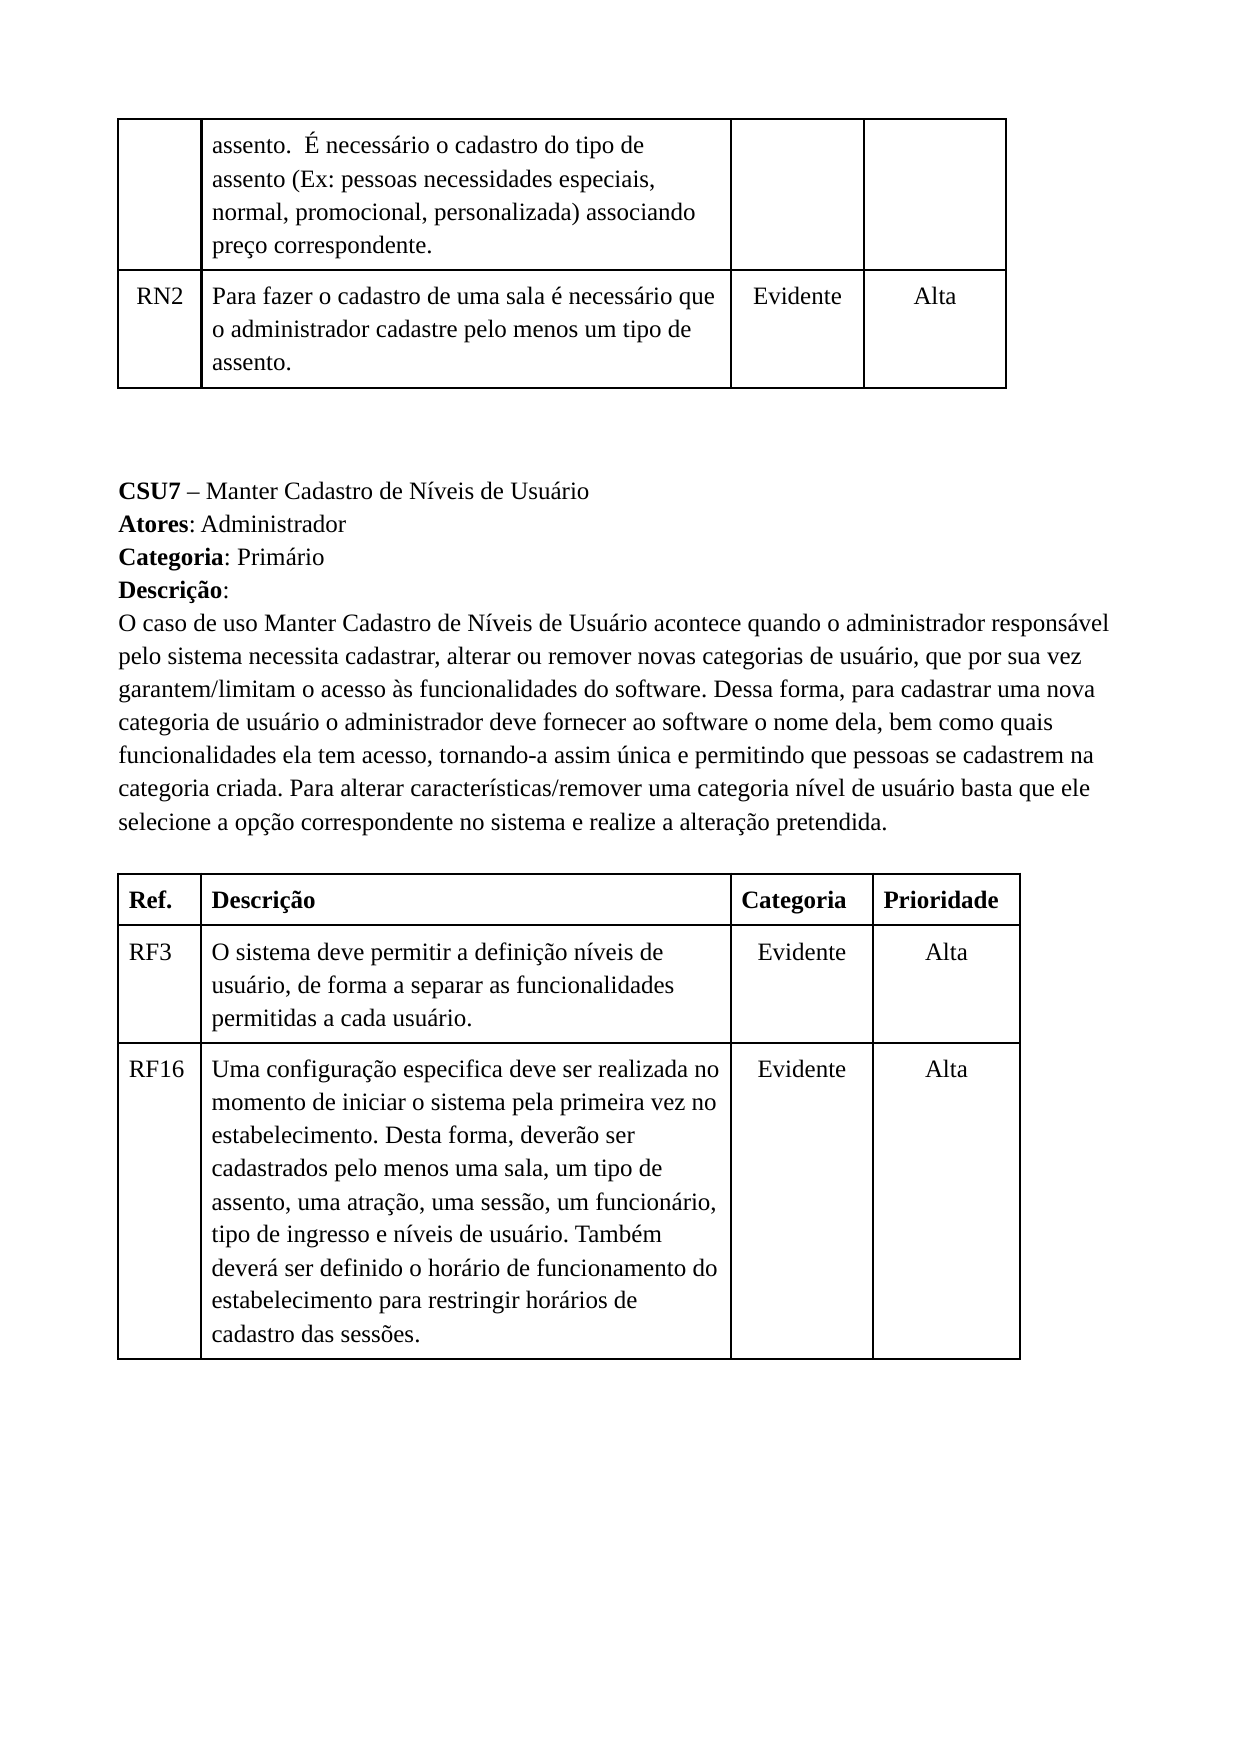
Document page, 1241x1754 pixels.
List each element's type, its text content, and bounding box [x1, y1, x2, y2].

text Descrição: [118, 575, 1122, 604]
text CSU7 – Manter Cadastro de Níveis de Usuário [118, 476, 1122, 505]
table_cell assento. É necessário o cadastro do tipo de assento (Ex: pessoas necessidades especiais, normal, promocional, personalizada) associando preço correspondente. [203, 120, 730, 269]
table_cell RN2 [119, 271, 200, 387]
table_cell Uma configuração especifica deve ser realizada no momento de iniciar o sistema pela primeira vez no estabelecimento. Desta forma, deverão ser cadastrados pelo menos uma sala, um tipo de assento, uma atração, uma sessão, um funcionário, tipo de ingresso e níveis de usuário. Também deverá ser definido o horário de funcionamento do estabelecimento para restringir horários de cadastro das sessões. [202, 1044, 730, 1358]
table_cell Alta [874, 1044, 1019, 1358]
text Categoria: Primário [118, 542, 1122, 571]
table_cell Alta [874, 926, 1019, 1042]
text O caso de uso Manter Cadastro de Níveis de Usuário acontece quando o administrador responsável pelo sistema necessita cadastrar, alterar ou remover novas categorias de usuário, que por sua vez garantem/limitam o acesso às funcionalidades do software. Dessa forma, para cadastrar uma nova categoria de usuário o administrador deve fornecer ao software o nome dela, bem como quais funcionalidades ela tem acesso, tornando-a assim única e permitindo que pessoas se cadastrem na categoria criada. Para alterar características/remover uma categoria nível de usuário basta que ele selecione a opção correspondente no sistema e realize a alteração pretendida. [118, 608, 1122, 835]
table_header Prioridade [874, 875, 1019, 924]
table_cell RF16 [119, 1044, 200, 1358]
table_cell Para fazer o cadastro de uma sala é necessário que o administrador cadastre pelo menos um tipo de assento. [203, 271, 730, 387]
table_cell O sistema deve permitir a definição níveis de usuário, de forma a separar as funcionalidades permitidas a cada usuário. [202, 926, 730, 1042]
table_cell Evidente [732, 1044, 872, 1358]
table_cell Evidente [732, 926, 872, 1042]
table_header Categoria [732, 875, 872, 924]
table_cell [732, 120, 863, 269]
text Atores: Administrador [118, 509, 1122, 538]
table_cell [865, 120, 1005, 269]
table_cell [119, 120, 200, 269]
table_header Descrição [202, 875, 730, 924]
table_cell Evidente [732, 271, 863, 387]
table_header Ref. [119, 875, 200, 924]
table_cell Alta [865, 271, 1005, 387]
table_cell RF3 [119, 926, 200, 1042]
